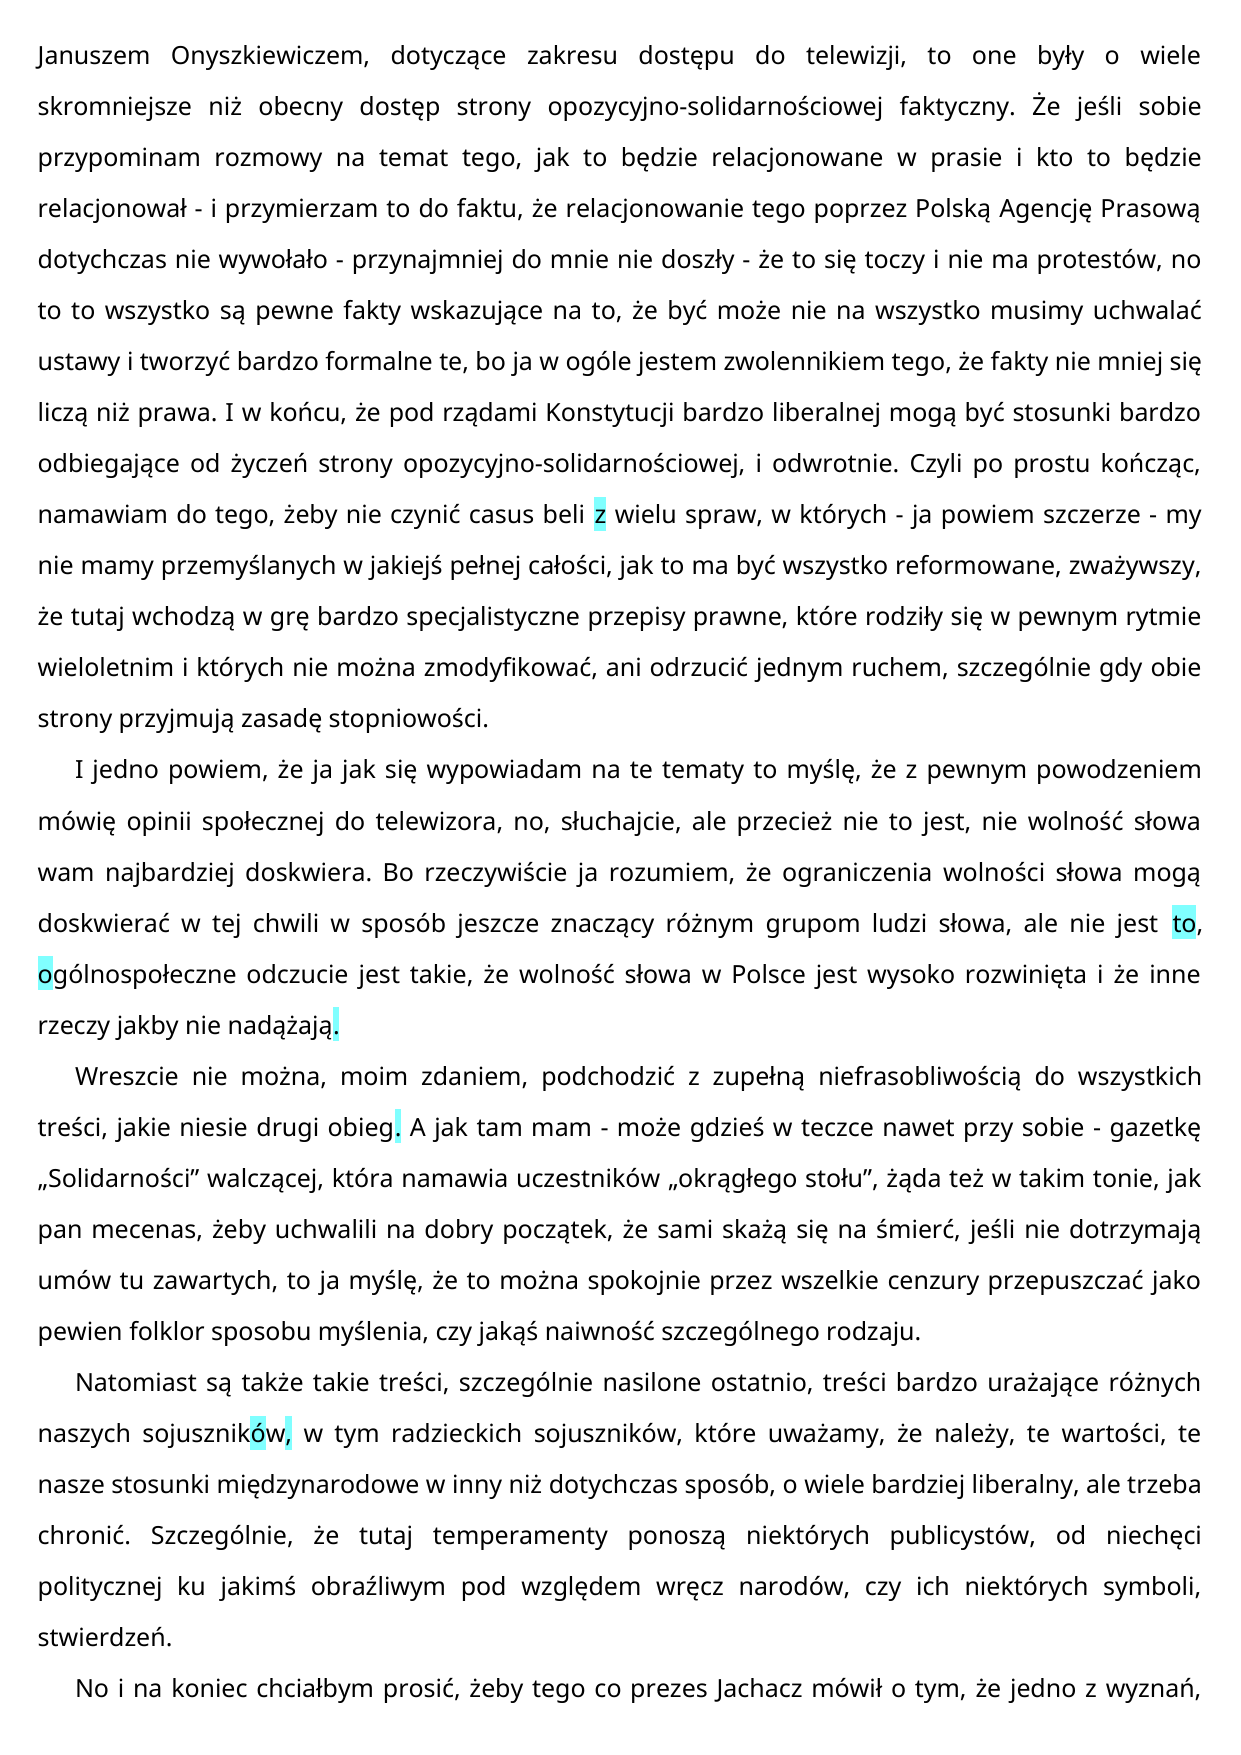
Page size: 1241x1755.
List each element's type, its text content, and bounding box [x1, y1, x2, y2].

text Natomiast są także takie treści, szczególnie nasilone ostatnio, treści bardzo urażające różnych naszych sojuszników, w tym radzieckich sojuszników, które uważamy, że należy, te wartości, te nasze stosunki międzynarodowe w inny niż dotychczas sposób, o wiele bardziej liberalny, ale trzeba chronić. Szczególnie, że tutaj temperamenty ponoszą niektórych publicystów, od niechęci politycznej ku jakimś obraźliwym pod względem wręcz narodów, czy ich niektórych symboli, stwierdzeń. [37, 1364, 1203, 1654]
text No i na koniec chciałbym prosić, żeby tego co prezes Jachacz mówił o tym, że jedno z wyznań, [37, 1671, 1203, 1705]
text I jedno powiem, że ja jak się wypowiadam na te tematy to myślę, że z pewnym powodzeniem mówię opinii społecznej do telewizora, no, słuchajcie, ale przecież nie to jest, nie wolność słowa wam najbardziej doskwiera. Bo rzeczywiście ja rozumiem, że ograniczenia wolności słowa mogą doskwierać w tej chwili w sposób jeszcze znaczący różnym grupom ludzi słowa, ale nie jest to, ogólnospołeczne odczucie jest takie, że wolność słowa w Polsce jest wysoko rozwinięta i że inne rzeczy jakby nie nadążają. [37, 752, 1203, 1041]
text Wreszcie nie można, moim zdaniem, podchodzić z zupełną niefrasobliwością do wszystkich treści, jakie niesie drugi obieg. A jak tam mam - może gdzieś w teczce nawet przy sobie - gazetkę „Solidarności” walczącej, która namawia uczestników „okrągłego stołu”, żąda też w takim tonie, jak pan mecenas, żeby uchwalili na dobry początek, że sami skażą się na śmierć, jeśli nie dotrzymają umów tu zawartych, to ja myślę, że to można spokojnie przez wszelkie cenzury przepuszczać jako pewien folklor sposobu myślenia, czy jakąś naiwność szczególnego rodzaju. [37, 1058, 1203, 1348]
text Januszem Onyszkiewiczem, dotyczące zakresu dostępu do telewizji, to one były o wiele skromniejsze niż obecny dostęp strony opozycyjno-solidarnościowej faktyczny. Że jeśli sobie przypominam rozmowy na temat tego, jak to będzie relacjonowane w prasie i kto to będzie relacjonował - i przymierzam to do faktu, że relacjonowanie tego poprzez Polską Agencję Prasową dotychczas nie wywołało - przynajmniej do mnie nie doszły - że to się toczy i nie ma protestów, no to to wszystko są pewne fakty wskazujące na to, że być może nie na wszystko musimy uchwalać ustawy i tworzyć bardzo formalne te, bo ja w ogóle jestem zwolennikiem tego, że fakty nie mniej się liczą niż prawa. I w końcu, że pod rządami Konstytucji bardzo liberalnej mogą być stosunki bardzo odbiegające od życzeń strony opozycyjno-solidarnościowej, i odwrotnie. Czyli po prostu kończąc, namawiam do tego, żeby nie czynić casus beli z wielu spraw, w których - ja powiem szczerze - my nie mamy przemyślanych w jakiejś pełnej całości, jak to ma być wszystko reformowane, zważywszy, że tutaj wchodzą w grę bardzo specjalistyczne przepisy prawne, które rodziły się w pewnym rytmie wieloletnim i których nie można zmodyfikować, ani odrzucić jednym ruchem, szczególnie gdy obie strony przyjmują zasadę stopniowości. [37, 37, 1203, 735]
